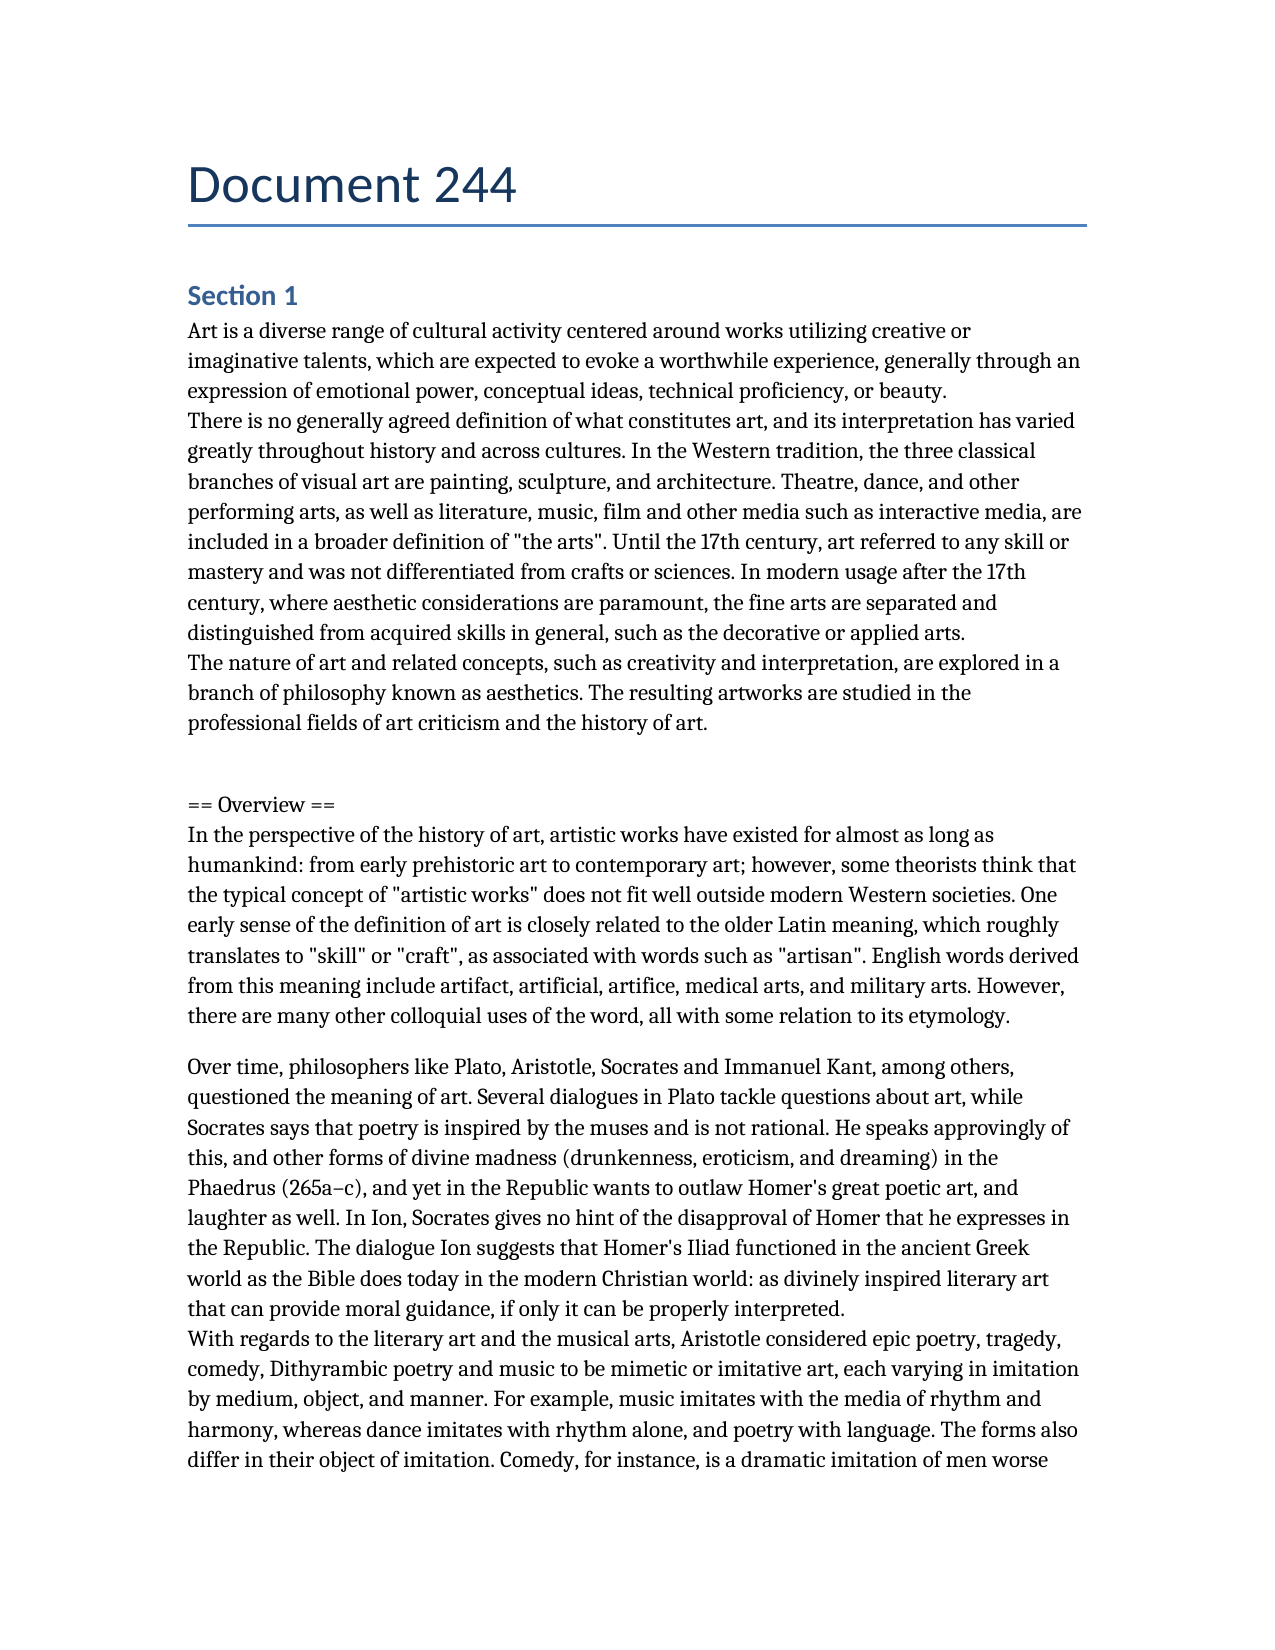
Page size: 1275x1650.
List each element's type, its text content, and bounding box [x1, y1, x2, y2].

title Document 244 [187, 150, 1087, 227]
text Art is a diverse range of cultural activity centered around works utilizing creative or imaginative talents, which are expected to evoke a worthwhile experience, generally through an expression of emotional power, conceptual ideas, technical proficiency, or beauty. There is no generally agreed definition of what constitutes art, and its interpretation has varied greatly throughout history and across cultures. In the Western tradition, the three classical branches of visual art are painting, sculpture, and architecture. Theatre, dance, and other performing arts, as well as literature, music, film and other media such as interactive media, are included in a broader definition of "the arts". Until the 17th century, art referred to any skill or mastery and was not differentiated from crafts or sciences. In modern usage after the 17th century, where aesthetic considerations are paramount, the fine arts are separated and distinguished from acquired skills in general, such as the decorative or applied arts. The nature of art and related concepts, such as creativity and interpretation, are explored in a branch of philosophy known as aesthetics. The resulting artworks are studied in the professional fields of art criticism and the history of art. [187, 317, 1087, 737]
text == Overview == In the perspective of the history of art, artistic works have existed for almost as long as humankind: from early prehistoric art to contemporary art; however, some theorists think that the typical concept of "artistic works" does not fit well outside modern Western societies. One early sense of the definition of art is closely related to the older Latin meaning, which roughly translates to "skill" or "craft", as associated with words such as "artisan". English words derived from this meaning include artifact, artificial, artifice, medical arts, and military arts. However, there are many other colloquial uses of the word, all with some relation to its etymology. [187, 761, 1087, 1029]
text Over time, philosophers like Plato, Aristotle, Socrates and Immanuel Kant, among others, questioned the meaning of art. Several dialogues in Plato tackle questions about art, while Socrates says that poetry is inspired by the muses and is not rational. He speaks approvingly of this, and other forms of divine madness (drunkenness, eroticism, and dreaming) in the Phaedrus (265a–c), and yet in the Republic wants to outlaw Homer's great poetic art, and laughter as well. In Ion, Socrates gives no hint of the disapproval of Homer that he expresses in the Republic. The dialogue Ion suggests that Homer's Iliad functioned in the ancient Greek world as the Bible does today in the modern Christian world: as divinely inspired literary art that can provide moral guidance, if only it can be properly interpreted. With regards to the literary art and the musical arts, Aristotle considered epic poetry, tragedy, comedy, Dithyrambic poetry and music to be mimetic or imitative art, each varying in imitation by medium, object, and manner. For example, music imitates with the media of rhythm and harmony, whereas dance imitates with rhythm alone, and poetry with language. The forms also differ in their object of imitation. Comedy, for instance, is a dramatic imitation of men worse [187, 1054, 1087, 1473]
subtitle Section 1 [187, 277, 1087, 312]
